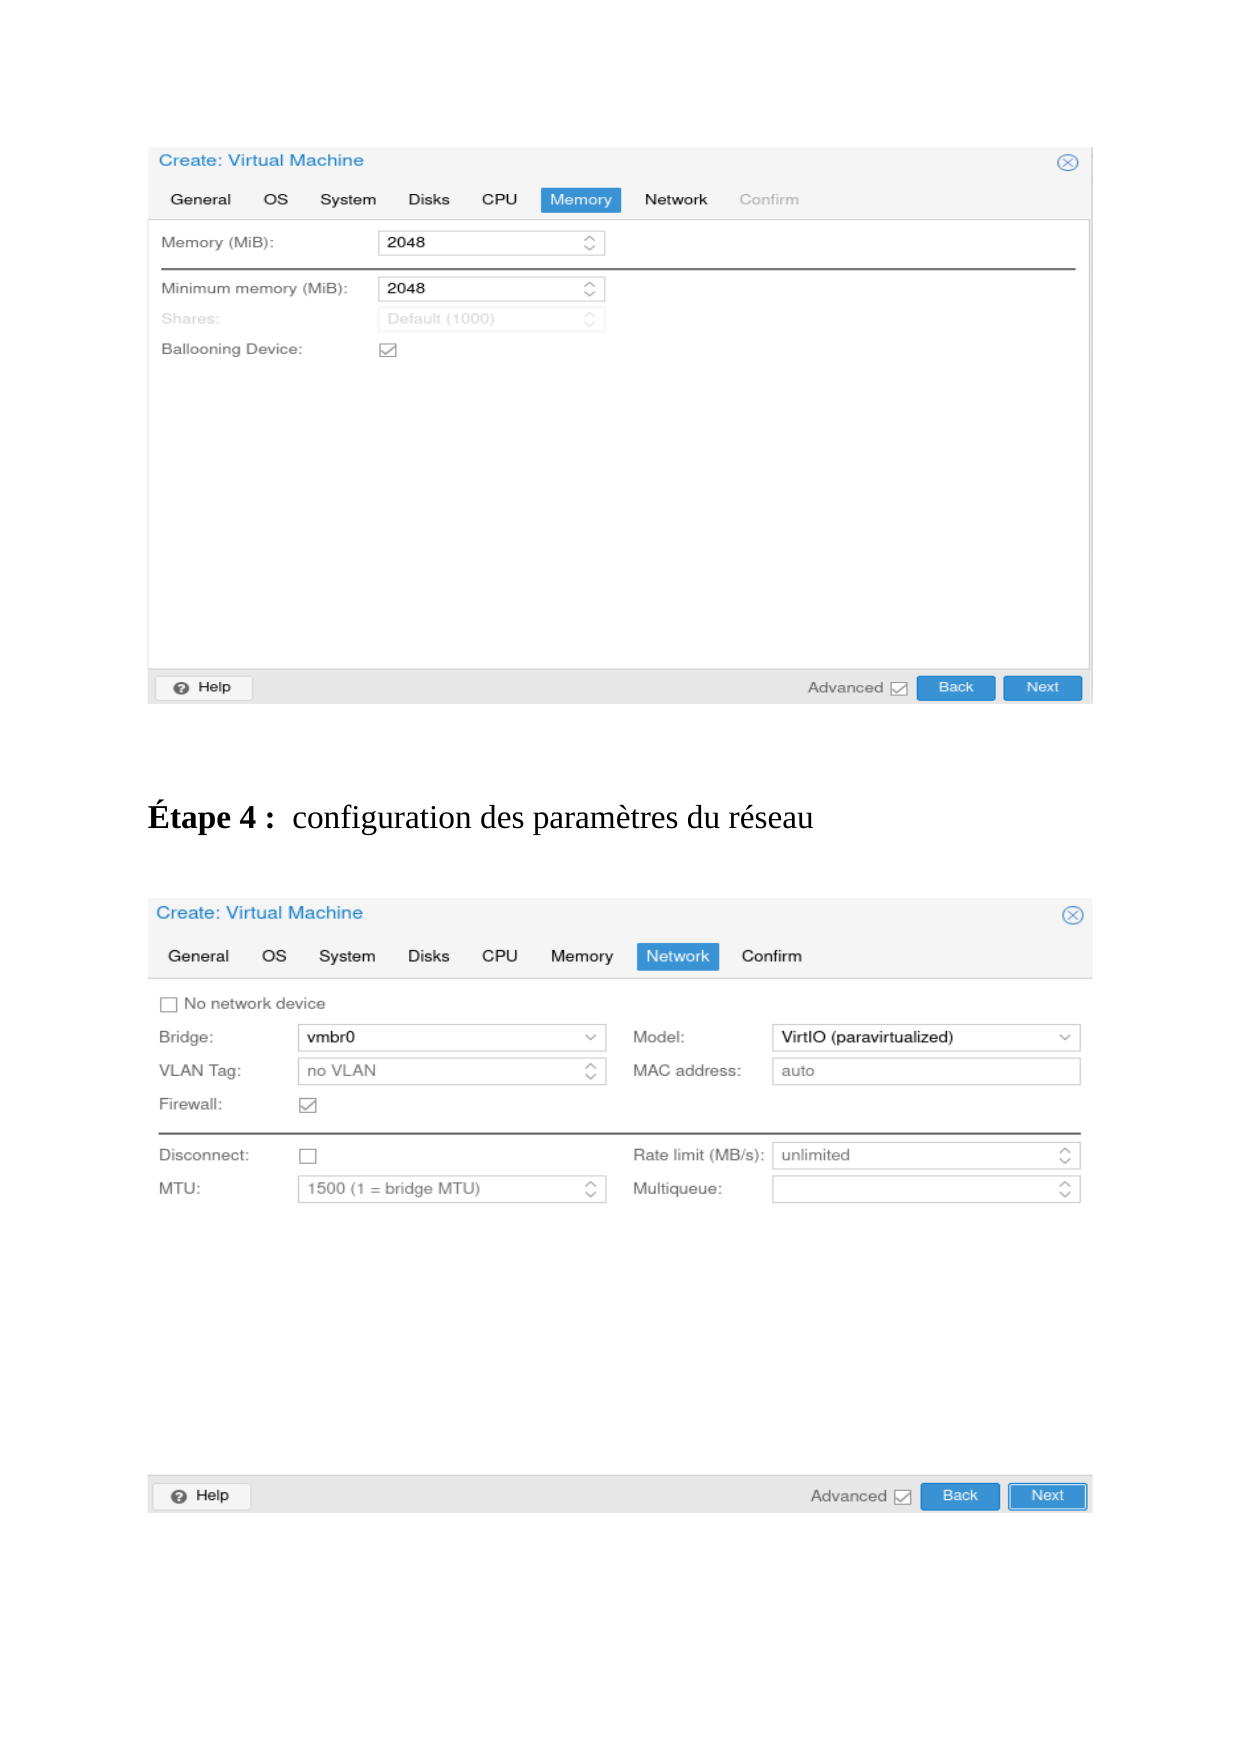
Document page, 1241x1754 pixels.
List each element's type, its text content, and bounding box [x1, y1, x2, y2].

text Étape 4 : configuration des paramètres du réseau [148, 797, 1093, 836]
picture [147, 147, 1093, 704]
picture [147, 898, 1093, 1513]
